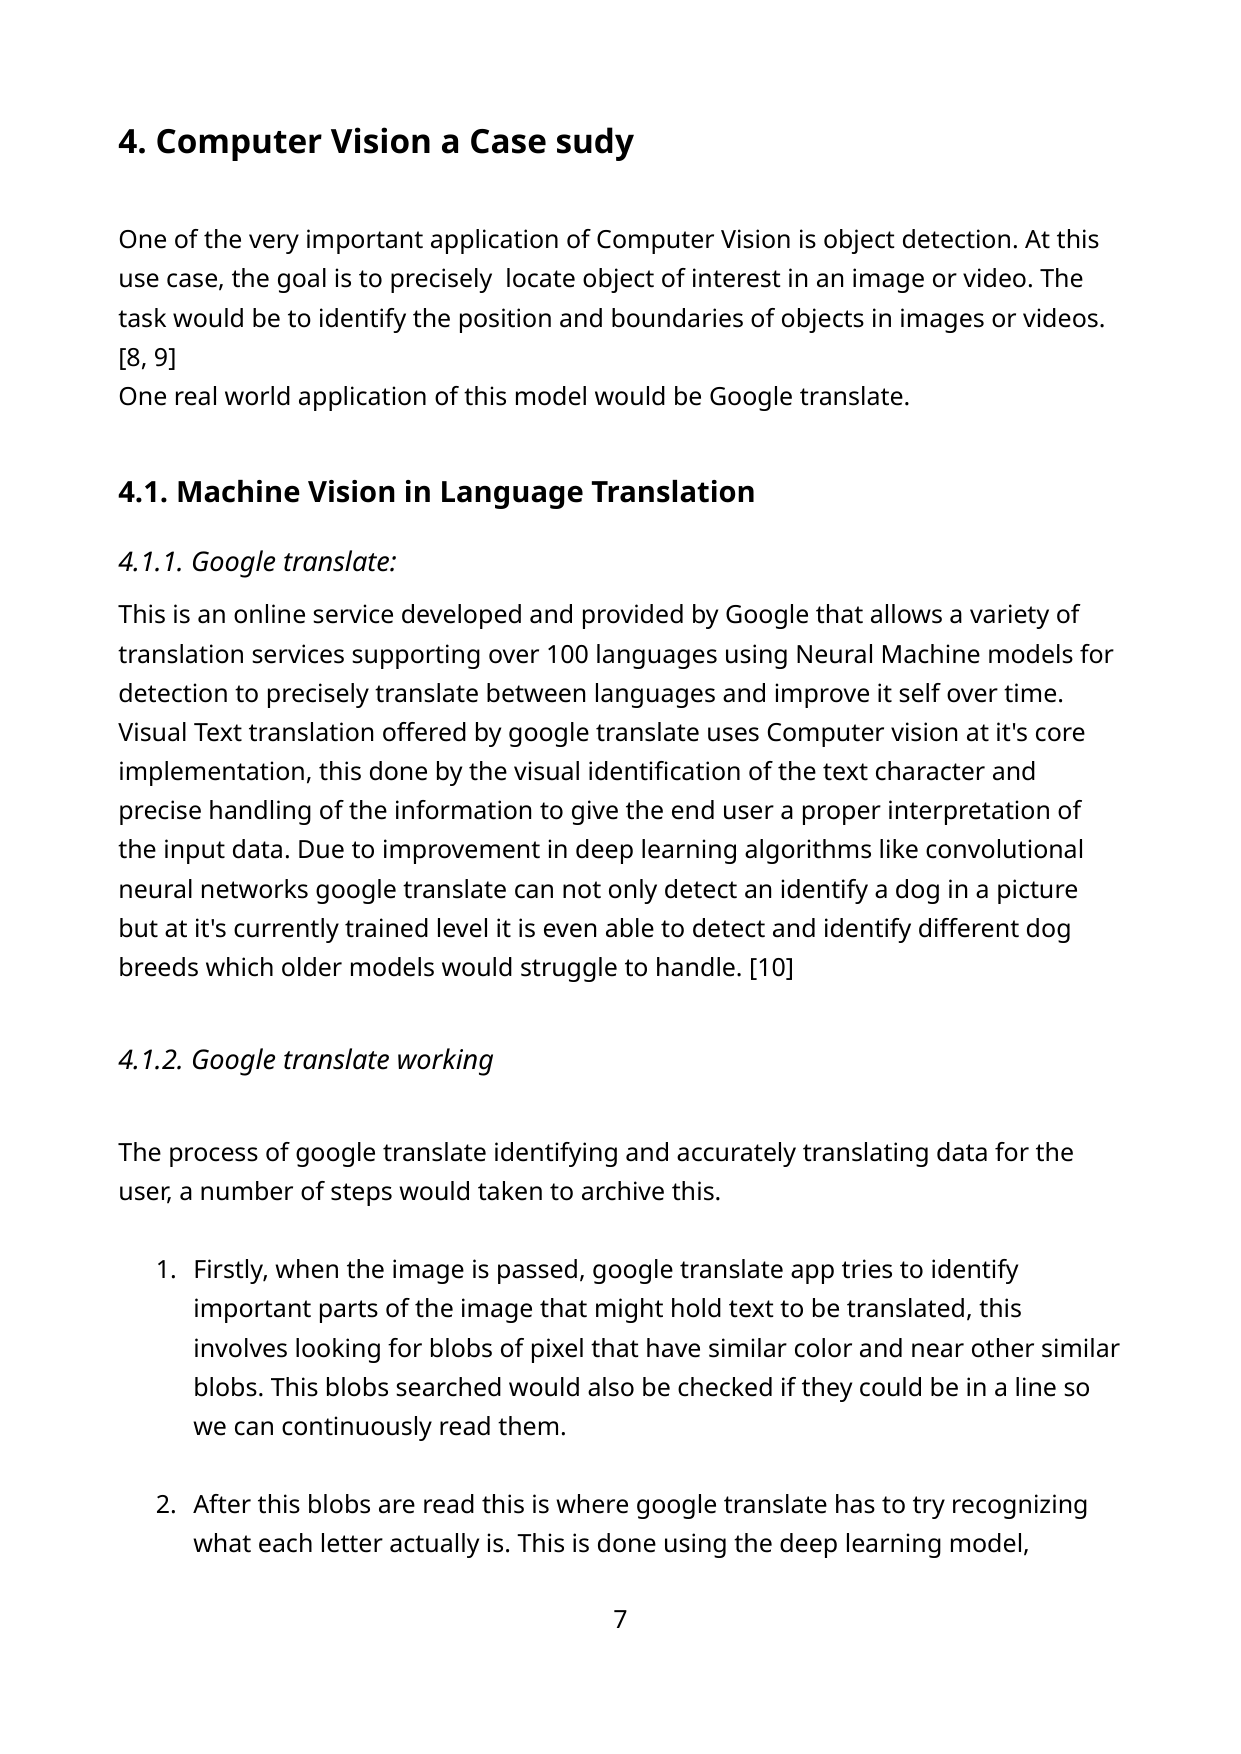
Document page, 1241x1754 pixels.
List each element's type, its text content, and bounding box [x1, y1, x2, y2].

subtitle Google translate: [118, 542, 1122, 579]
text One of the very important application of Computer Vision is object detection. At this use case, the goal is to precisely locate object of interest in an image or video. The task would be to identify the position and boundaries of objects in images or videos. [8, 9] [118, 222, 1122, 373]
list After this blobs are read this is where google translate has to try recognizing what each letter actually is. This is done using the deep learning model, [156, 1487, 1122, 1560]
list Firstly, when the image is passed, google translate app tries to identify important parts of the image that might hold text to be translated, this involves looking for blobs of pixel that have similar color and near other similar blobs. This blobs searched would also be checked if they could be in a line so we can continuously read them. [156, 1252, 1122, 1443]
text Visual Text translation offered by google translate uses Computer vision at it's core implementation, this done by the visual identification of the text character and precise handling of the information to give the end user a proper interpretation of the input data. Due to improvement in deep learning algorithms like convolutional neural networks google translate can not only detect an identify a dog in a picture but at it's currently trained level it is even able to detect and identify different dog breeds which older models would struggle to handle. [10] [118, 714, 1122, 984]
text This is an online service developed and provided by Google that allows a variety of translation services supporting over 100 languages using Neural Machine models for detection to precisely translate between languages and improve it self over time. [118, 597, 1122, 709]
subtitle Computer Vision a Case sudy [118, 118, 1122, 163]
text The process of google translate identifying and accurately translating data for the user, a number of steps would taken to archive this. [118, 1134, 1122, 1208]
subtitle Google translate working [118, 1040, 1122, 1077]
text One real world application of this model would be Google translate. [118, 379, 1122, 413]
subtitle Machine Vision in Language Translation [118, 472, 1122, 511]
